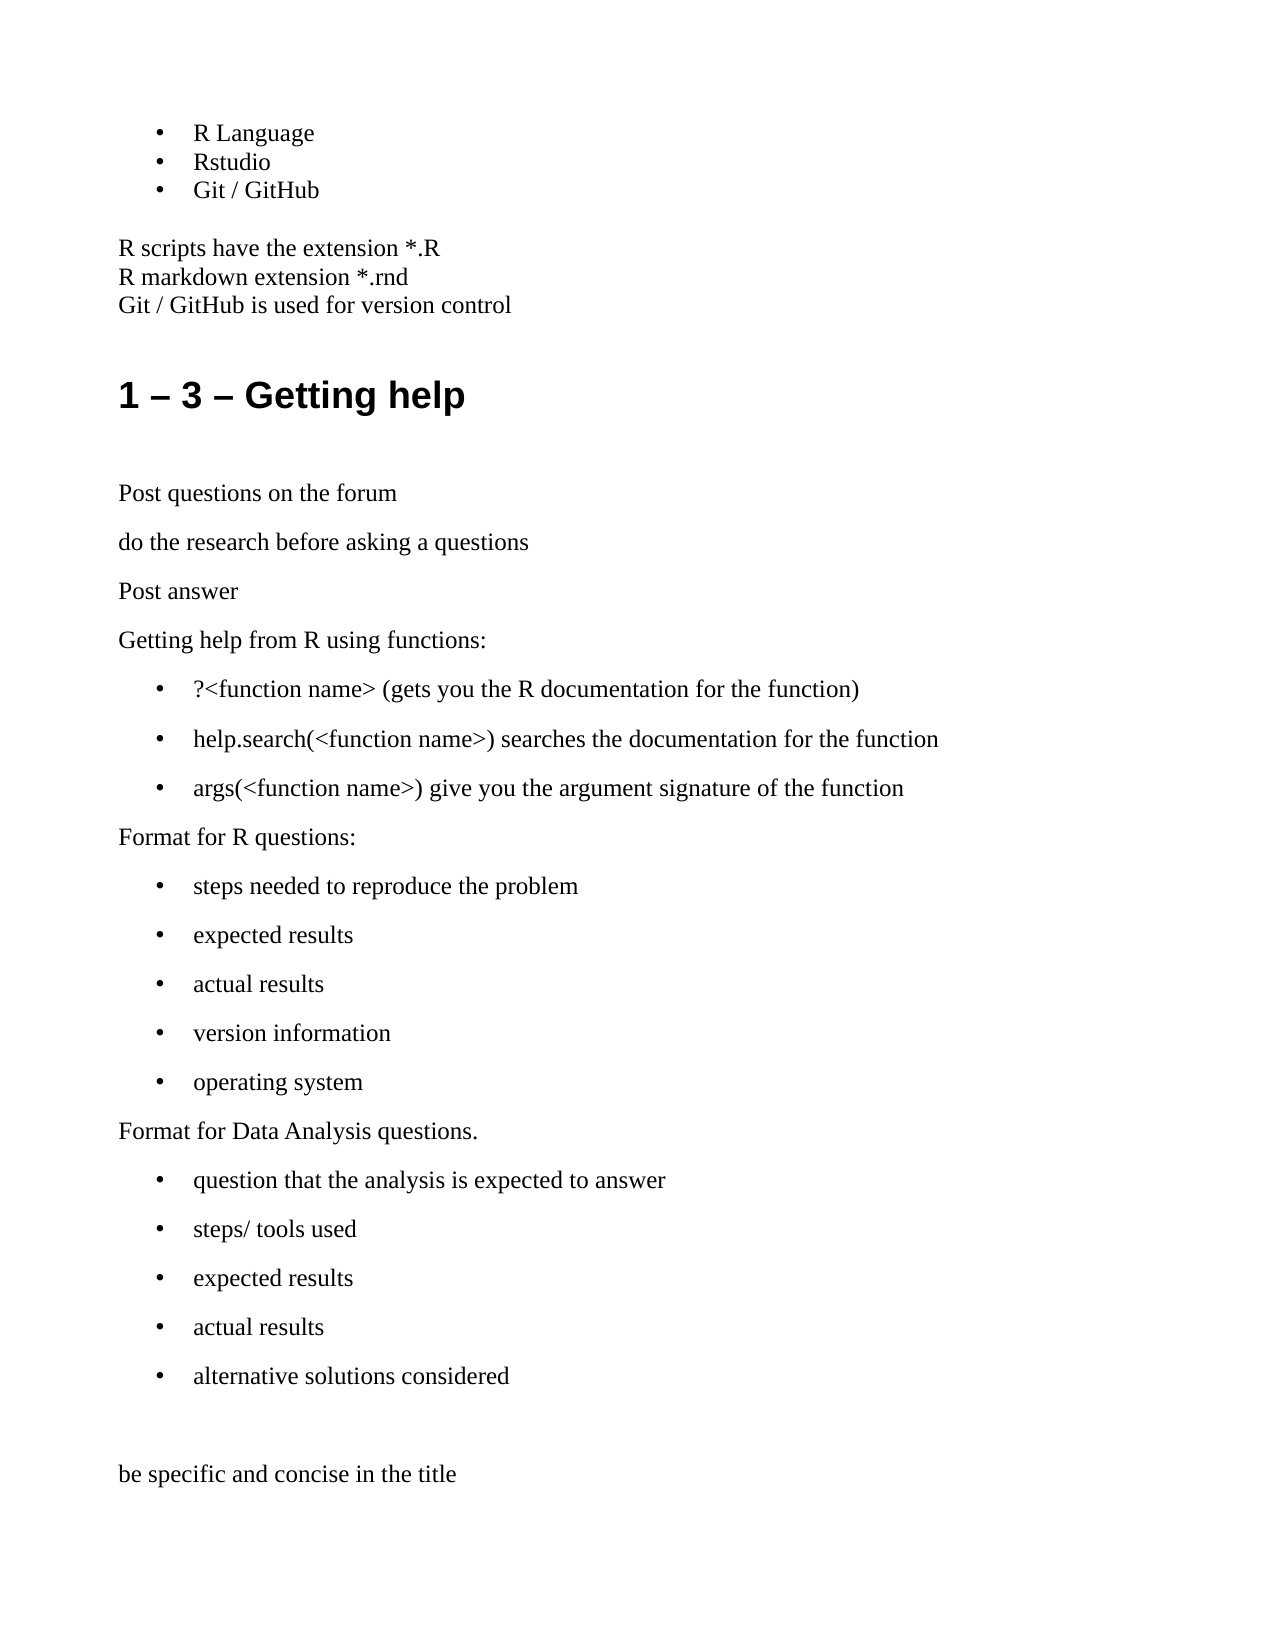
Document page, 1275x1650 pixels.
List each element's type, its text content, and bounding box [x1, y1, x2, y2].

list args(<function name>) give you the argument signature of the function [156, 773, 1157, 801]
list expected results [156, 920, 1157, 949]
subtitle 1 – 3 – Getting help [118, 373, 1157, 417]
list steps/ tools used [156, 1214, 1157, 1243]
list Rstudio [156, 147, 1157, 176]
text Getting help from R using functions: [118, 626, 1157, 654]
list alternative solutions considered [156, 1361, 1157, 1390]
list question that the analysis is expected to answer [156, 1165, 1157, 1194]
text R markdown extension *.rnd [118, 262, 1157, 291]
text Git / GitHub is used for version control [118, 291, 1157, 319]
list actual results [156, 969, 1157, 998]
list operating system [156, 1067, 1157, 1096]
list help.search(<function name>) searches the documentation for the function [156, 724, 1157, 752]
list R Language [156, 118, 1157, 147]
text do the research before asking a questions [118, 527, 1157, 556]
text Format for Data Analysis questions. [118, 1116, 1157, 1145]
list version information [156, 1018, 1157, 1047]
text Post questions on the forum [118, 478, 1157, 507]
text Format for R questions: [118, 822, 1157, 851]
list Git / GitHub [156, 176, 1157, 204]
text R scripts have the extension *.R [118, 233, 1157, 262]
list steps needed to reproduce the problem [156, 871, 1157, 899]
text be specific and concise in the title [118, 1459, 1157, 1488]
text Post answer [118, 576, 1157, 605]
list actual results [156, 1312, 1157, 1341]
list expected results [156, 1263, 1157, 1292]
list ?<function name> (gets you the R documentation for the function) [156, 674, 1157, 703]
